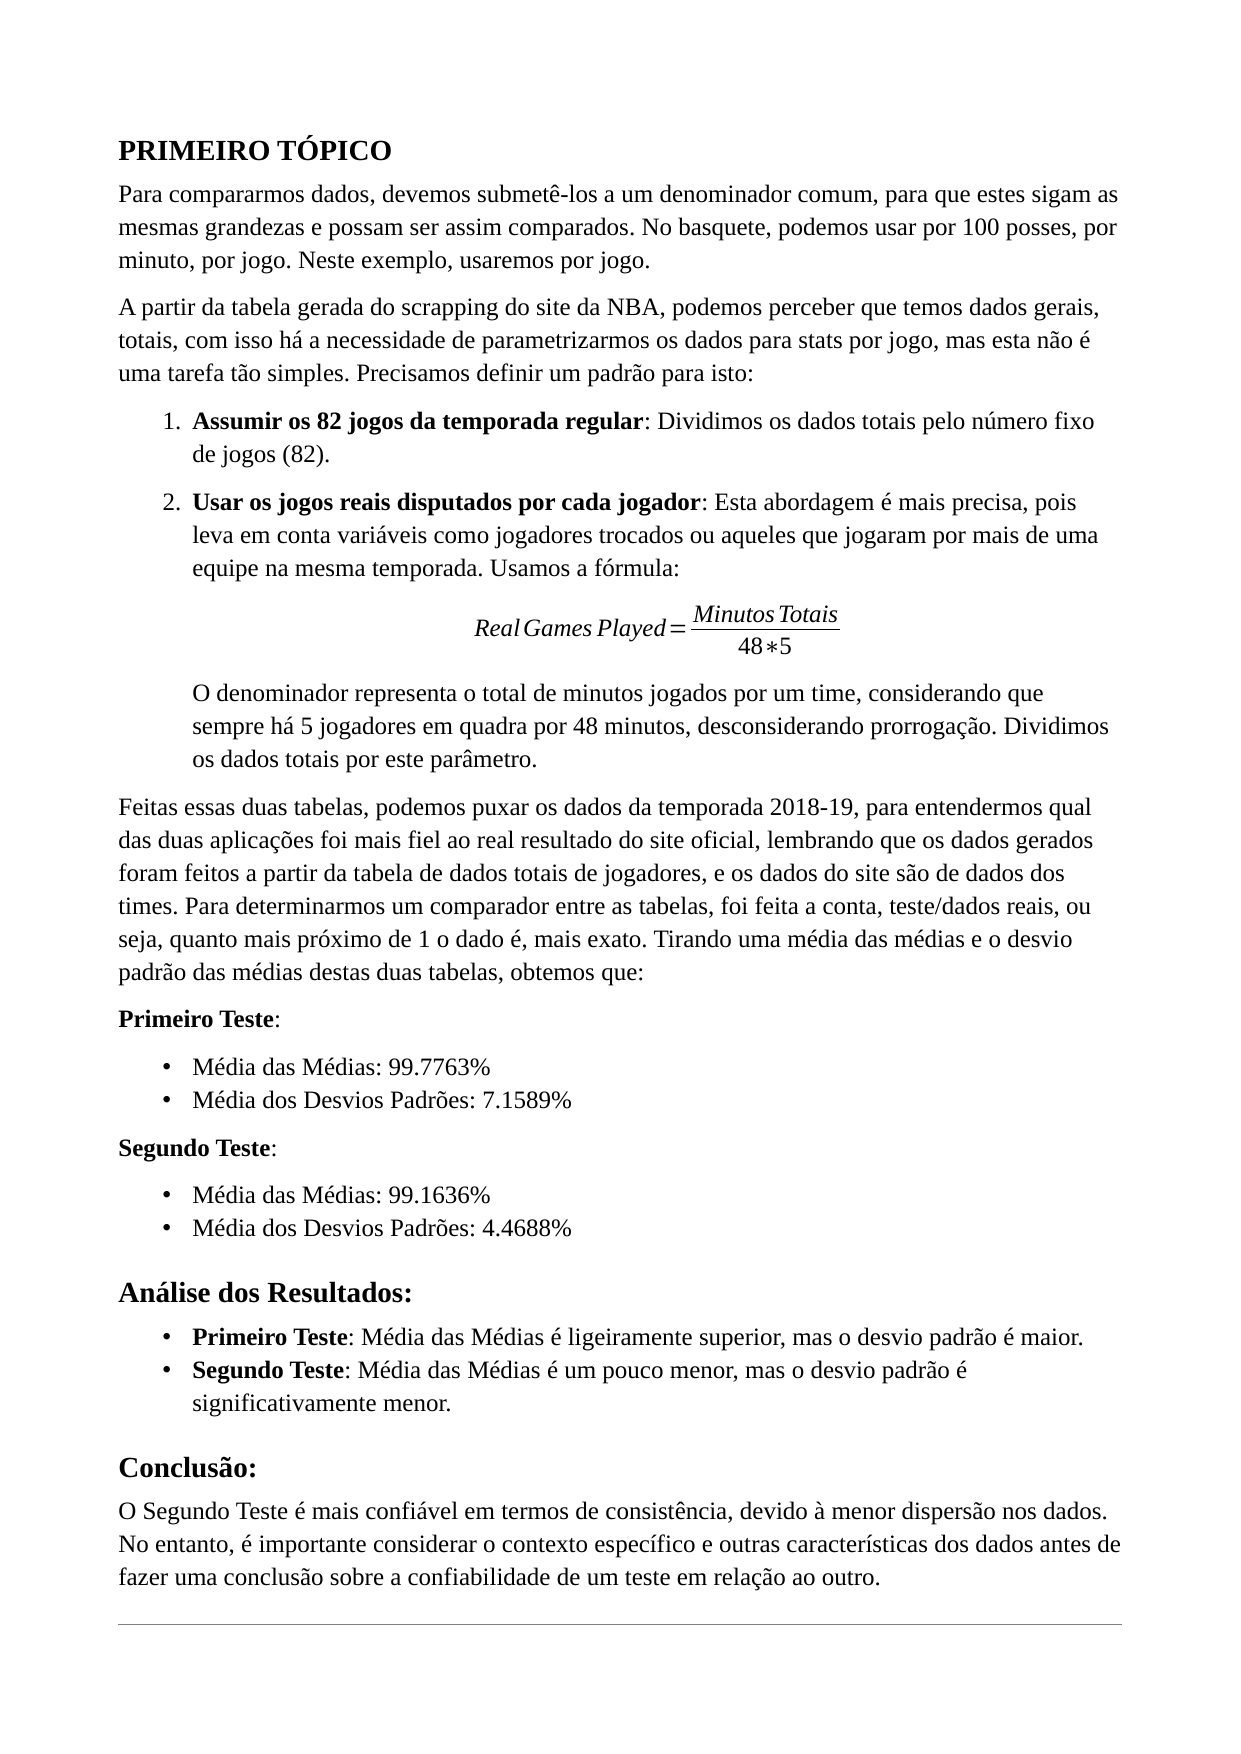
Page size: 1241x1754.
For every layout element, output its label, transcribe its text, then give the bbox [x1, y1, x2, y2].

text Feitas essas duas tabelas, podemos puxar os dados da temporada 2018-19, para entendermos qual das duas aplicações foi mais fiel ao real resultado do site oficial, lembrando que os dados gerados foram feitos a partir da tabela de dados totais de jogadores, e os dados do site são de dados dos times. Para determinarmos um comparador entre as tabelas, foi feita a conta, teste/dados reais, ou seja, quanto mais próximo de 1 o dado é, mais exato. Tirando uma média das médias e o desvio padrão das médias destas duas tabelas, obtemos que: [118, 792, 1122, 986]
list Usar os jogos reais disputados por cada jogador: Esta abordagem é mais precisa, pois leva em conta variáveis como jogadores trocados ou aqueles que jogaram por mais de uma equipe na mesma temporada. Usamos a fórmula: [162, 487, 1122, 581]
list Média dos Desvios Padrões: 7.1589% [162, 1085, 1122, 1114]
text O Segundo Teste é mais confiável em termos de consistência, devido à menor dispersão nos dados. No entanto, é importante considerar o contexto específico e outras características dos dados antes de fazer uma conclusão sobre a confiabilidade de um teste em relação ao outro. [118, 1496, 1122, 1591]
list Segundo Teste: Média das Médias é um pouco menor, mas o desvio padrão é significativamente menor. [162, 1355, 1122, 1416]
text Para compararmos dados, devemos submetê-los a um denominador comum, para que estes sigam as mesmas grandezas e possam ser assim comparados. No basquete, podemos usar por 100 posses, por minuto, por jogo. Neste exemplo, usaremos por jogo. [118, 179, 1122, 273]
list Média das Médias: 99.7763% [162, 1052, 1122, 1081]
list Assumir os 82 jogos da temporada regular: Dividimos os dados totais pelo número fixo de jogos (82). [162, 406, 1122, 468]
text Segundo Teste: [118, 1133, 1122, 1162]
subtitle PRIMEIRO TÓPICO [118, 133, 1122, 166]
list Média dos Desvios Padrões: 4.4688% [162, 1213, 1122, 1242]
subtitle Análise dos Resultados: [118, 1276, 1122, 1309]
list Primeiro Teste: Média das Médias é ligeiramente superior, mas o desvio padrão é maior. [162, 1322, 1122, 1350]
subtitle Conclusão: [118, 1450, 1122, 1483]
text A partir da tabela gerada do scrapping do site da NBA, podemos perceber que temos dados gerais, totais, com isso há a necessidade de parametrizarmos os dados para stats por jogo, mas esta não é uma tarefa tão simples. Precisamos definir um padrão para isto: [118, 292, 1122, 387]
list O denominador representa o total de minutos jogados por um time, considerando que sempre há 5 jogadores em quadra por 48 minutos, desconsiderando prorrogação. Dividimos os dados totais por este parâmetro. [162, 678, 1122, 773]
list Média das Médias: 99.1636% [162, 1180, 1122, 1209]
text Primeiro Teste: [118, 1004, 1122, 1033]
